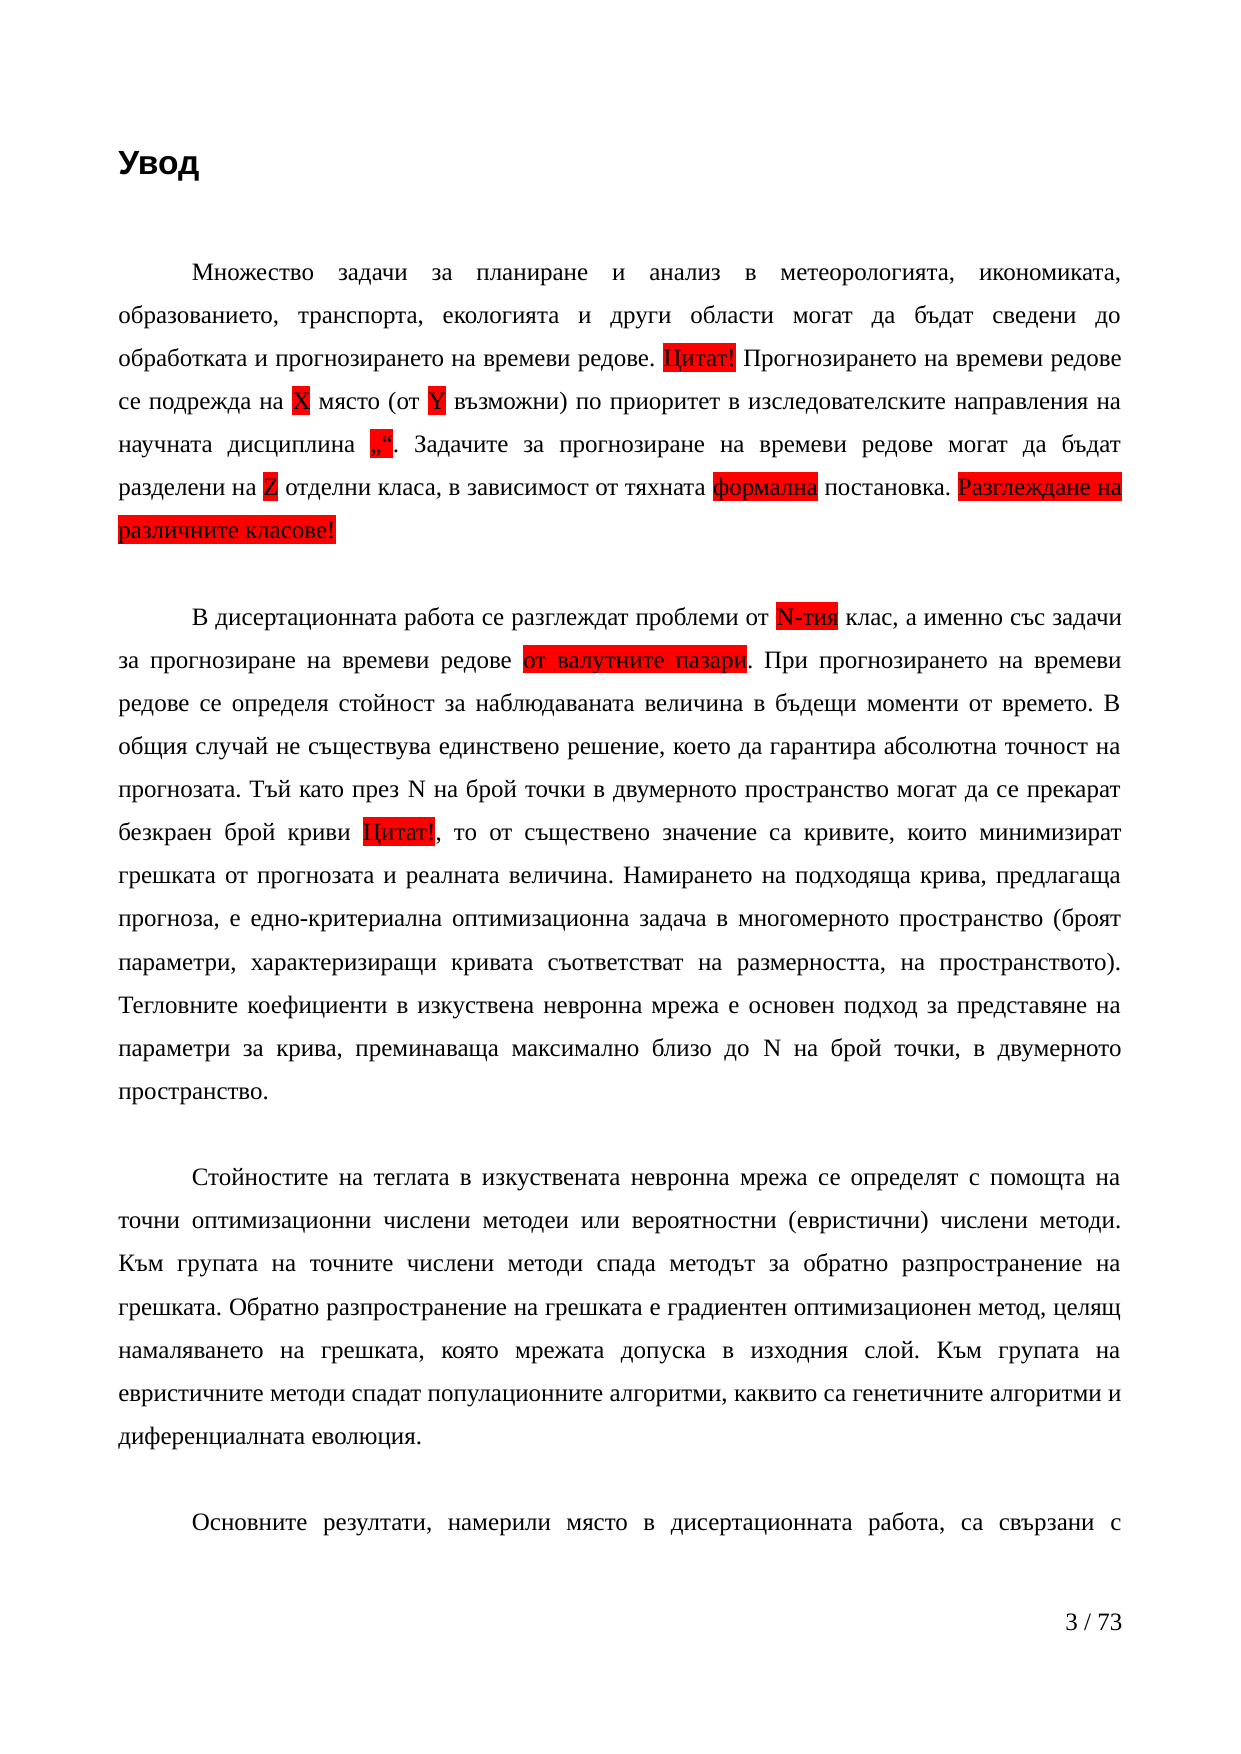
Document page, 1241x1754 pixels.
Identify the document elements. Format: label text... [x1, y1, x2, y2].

text Множество задачи за планиране и анализ в метеорологията, икономиката, образованието, транспорта, екологията и други области могат да бъдат сведени до обработката и прогнозирането на времеви редове. Цитат! Прогнозирането на времеви редове се подрежда на X място (от Y възможни) по приоритет в изследователските направления на научната дисциплина „“. Задачите за прогнозиране на времеви редове могат да бъдат разделени на Z отделни класа, в зависимост от тяхната формална постановка. Разглеждане на различните класове! [118, 257, 1122, 544]
text Основните резултати, намерили място в дисертационната работа, са свързани с [118, 1507, 1122, 1536]
text Стойностите на теглата в изкуствената невронна мрежа се определят с помощта на точни оптимизационни числени методеи или вероятностни (евристични) числени методи. Към групата на точните числени методи спада методът за обратно разпространение на грешката. Обратно разпространение на грешката е градиентен оптимизационен метод, целящ намаляването на грешката, която мрежата допуска в изходния слой. Към групата на евристичните методи спадат популационните алгоритми, каквито са генетичните алгоритми и диференциалната еволюция. [118, 1162, 1122, 1450]
subtitle Увод [118, 143, 1122, 182]
text В дисертационната работа се разглеждат проблеми от N-тия клас, а именно със задачи за прогнозиране на времеви редове от валутните пазари. При прогнозирането на времеви редове се определя стойност за наблюдаваната величина в бъдещи моменти от времето. В общия случай не съществува единствено решение, което да гарантира абсолютна точност на прогнозата. Тъй като през N на брой точки в двумерното пространство могат да се прекарат безкраен брой криви Цитат!, то от съществено значение са кривите, които минимизират грешката от прогнозата и реалната величина. Намирането на подходяща крива, предлагаща прогноза, е едно-критериална оптимизационна задача в многомерното пространство (броят параметри, характеризиращи кривата съответстват на размерността, на пространството). Тегловните коефициенти в изкуствена невронна мрежа е основен подход за представяне на параметри за крива, преминаваща максимално близо до N на брой точки, в двумерното пространство. [118, 602, 1122, 1105]
